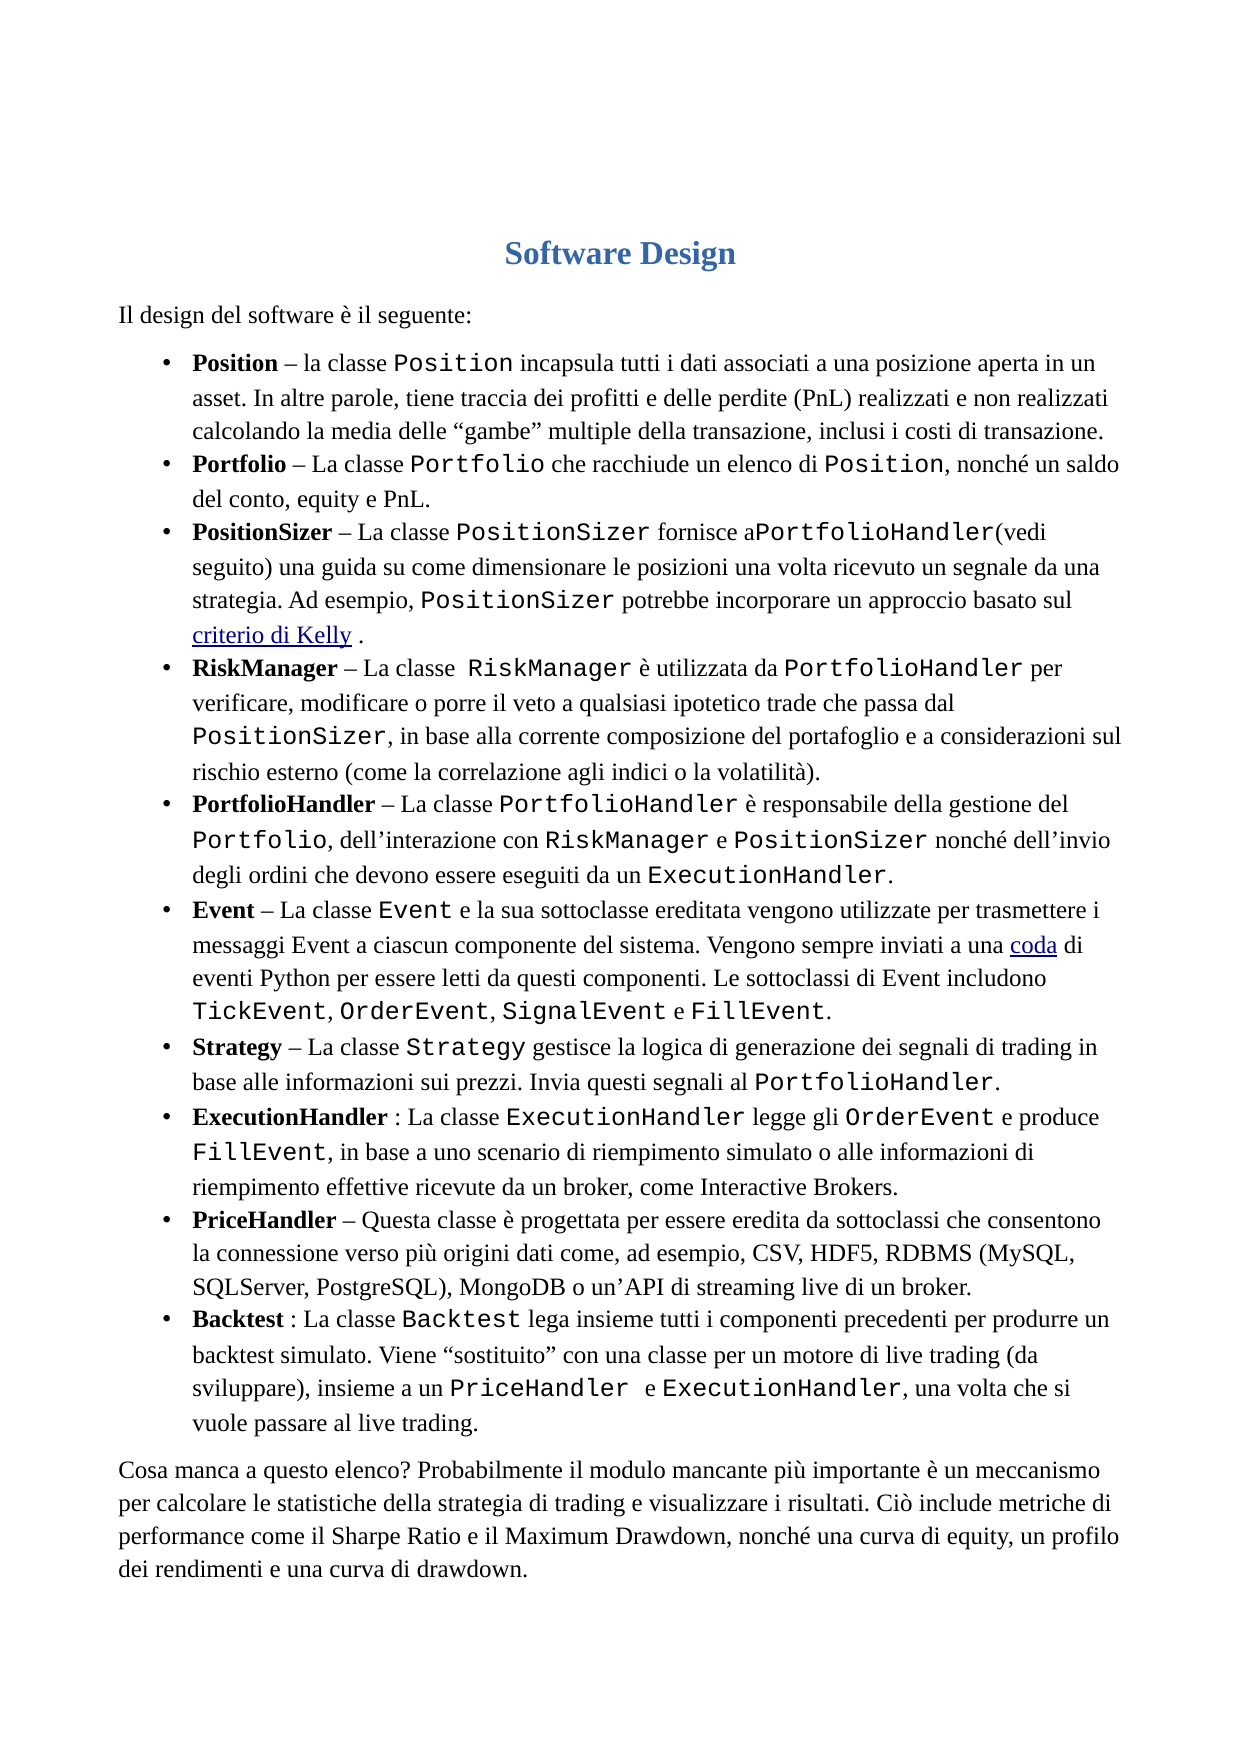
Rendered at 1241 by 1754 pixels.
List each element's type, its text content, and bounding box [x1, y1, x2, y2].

list PortfolioHandler – La classe PortfolioHandler è responsabile della gestione del Portfolio, dell’interazione con RiskManager e PositionSizer nonché dell’invio degli ordini che devono essere eseguiti da un ExecutionHandler. [162, 789, 1122, 891]
list Event – La classe Event e la sua sottoclasse ereditata vengono utilizzate per trasmettere i messaggi Event a ciascun componente del sistema. Vengono sempre inviati a una coda di eventi Python per essere letti da questi componenti. Le sottoclassi di Event includono TickEvent, OrderEvent, SignalEvent e FillEvent. [162, 895, 1122, 1027]
list Portfolio – La classe Portfolio che racchiude un elenco di Position, nonché un saldo del conto, equity e PnL. [162, 449, 1122, 513]
list RiskManager – La classe RiskManager è utilizzata da PortfolioHandler per verificare, modificare o porre il veto a qualsiasi ipotetico trade che passa dal PositionSizer, in base alla corrente composizione del portafoglio e a considerazioni sul rischio esterno (come la correlazione agli indici o la volatilità). [162, 653, 1122, 785]
text Cosa manca a questo elenco? Probabilmente il modulo mancante più importante è un meccanismo per calcolare le statistiche della strategia di trading e visualizzare i risultati. Ciò include metriche di performance come il Sharpe Ratio e il Maximum Drawdown, nonché una curva di equity, un profilo dei rendimenti e una curva di drawdown. [118, 1455, 1122, 1583]
list Strategy – La classe Strategy gestisce la logica di generazione dei segnali di trading in base alle informazioni sui prezzi. Invia questi segnali al PortfolioHandler. [162, 1032, 1122, 1098]
list PositionSizer – La classe PositionSizer fornisce aPortfolioHandler(vedi seguito) una guida su come dimensionare le posizioni una volta ricevuto un segnale da una strategia. Ad esempio, PositionSizer potrebbe incorporare un approccio basato sul criterio di Kelly . [162, 517, 1122, 649]
list Backtest : La classe Backtest lega insieme tutti i componenti precedenti per produrre un backtest simulato. Viene “sostituito” con una classe per un motore di live trading (da sviluppare), insieme a un PriceHandler e ExecutionHandler, una volta che si vuole passare al live trading. [162, 1304, 1122, 1437]
text Il design del software è il seguente: [118, 300, 1122, 329]
text Software Design [118, 233, 1122, 271]
list ExecutionHandler : La classe ExecutionHandler legge gli OrderEvent e produce FillEvent, in base a uno scenario di riempimento simulato o alle informazioni di riempimento effettive ricevute da un broker, come Interactive Brokers. [162, 1102, 1122, 1201]
list Position – la classe Position incapsula tutti i dati associati a una posizione aperta in un asset. In altre parole, tiene traccia dei profitti e delle perdite (PnL) realizzati e non realizzati calcolando la media delle “gambe” multiple della transazione, inclusi i costi di transazione. [162, 348, 1122, 445]
list PriceHandler – Questa classe è progettata per essere eredita da sottoclassi che consentono la connessione verso più origini dati come, ad esempio, CSV, HDF5, RDBMS (MySQL, SQLServer, PostgreSQL), MongoDB o un’API di streaming live di un broker. [162, 1206, 1122, 1300]
